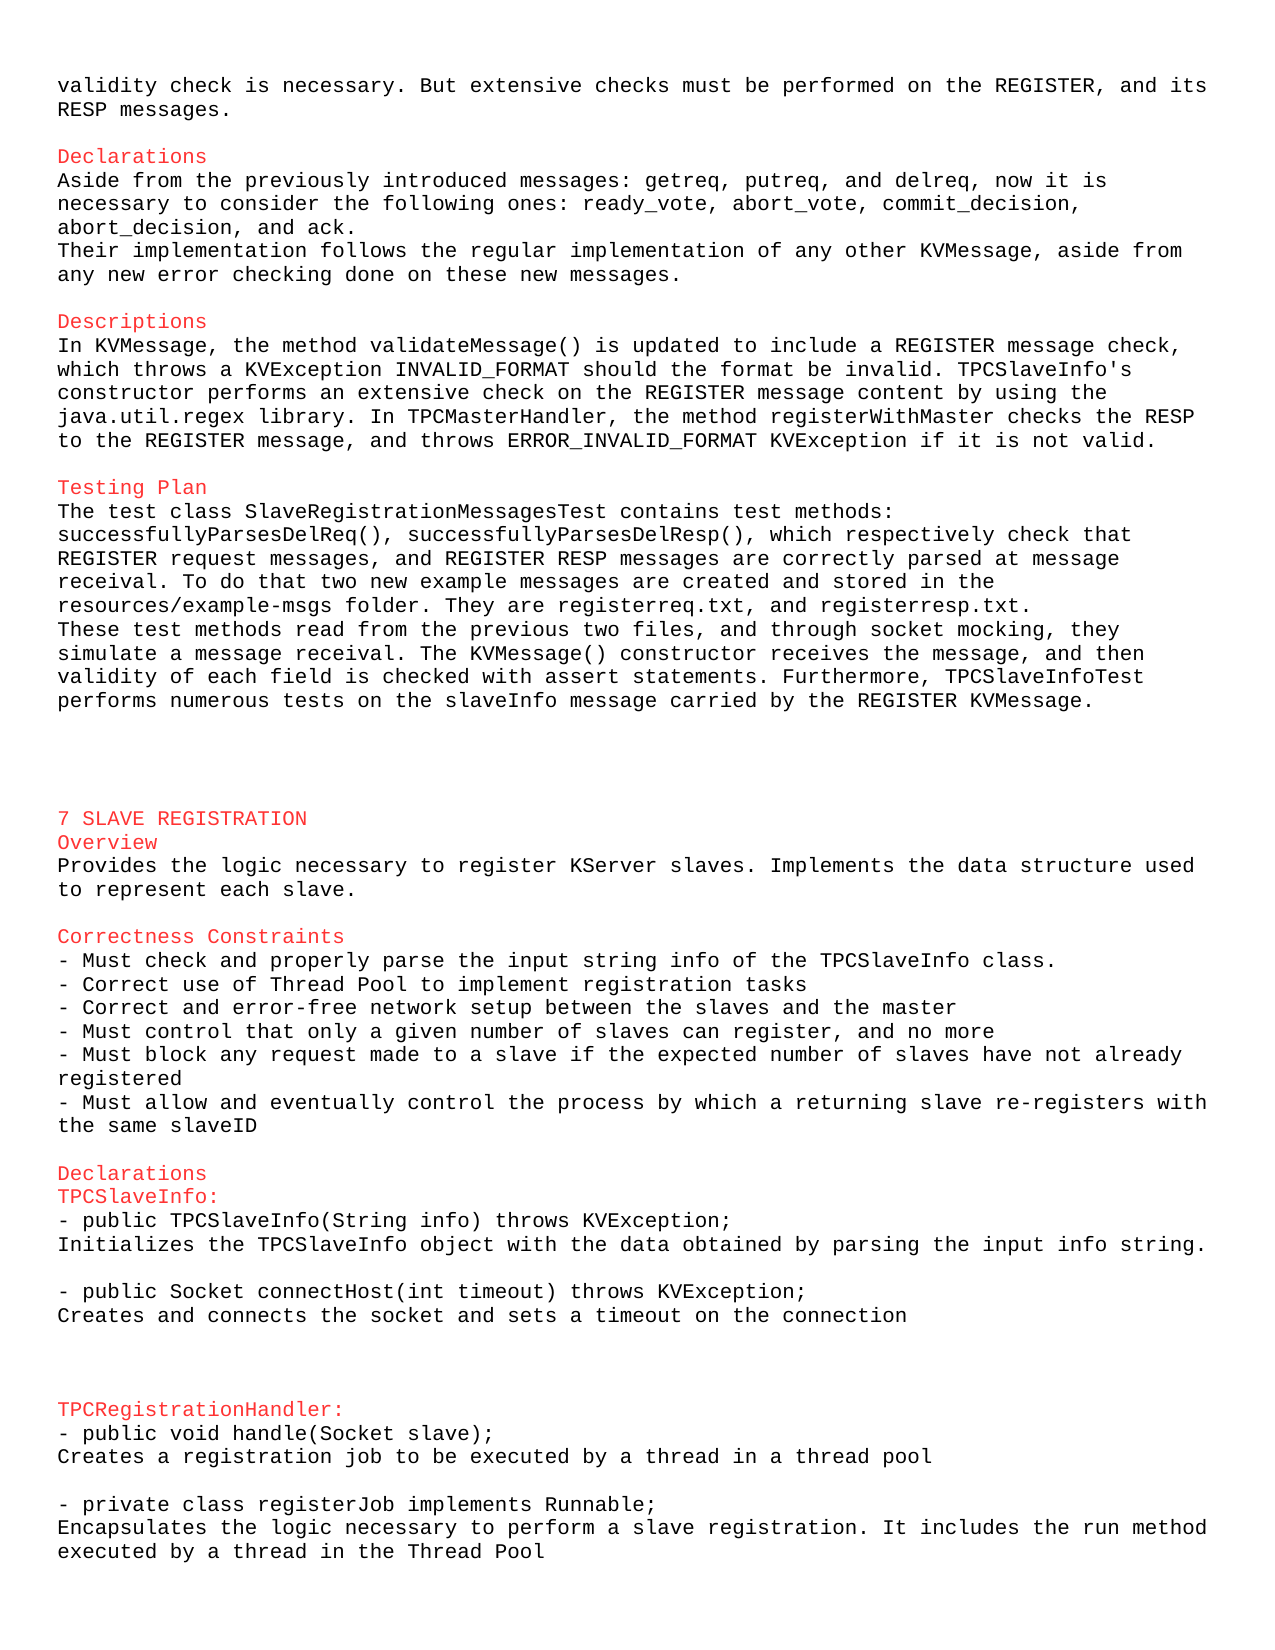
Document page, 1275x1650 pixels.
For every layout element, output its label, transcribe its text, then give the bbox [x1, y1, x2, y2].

text Initializes the TPCSlaveInfo object with the data obtained by parsing the input info string. [57, 1234, 1218, 1257]
text - public void handle(Socket slave); [57, 1423, 1218, 1446]
text Aside from the previously introduced messages: getreq, putreq, and delreq, now it is necessary to consider the following ones: ready_vote, abort_vote, commit_decision, abort_decision, and ack. [57, 169, 1218, 241]
text Correctness Constraints [57, 926, 1218, 950]
text - Correct use of Thread Pool to implement registration tasks [57, 973, 1218, 997]
text Testing Plan [57, 477, 1218, 501]
text Descriptions [57, 311, 1218, 335]
text - Correct and error-free network setup between the slaves and the master [57, 997, 1218, 1021]
text validity check is necessary. But extensive checks must be performed on the REGISTER, and its RESP messages. [57, 75, 1218, 122]
text Declarations [57, 1163, 1218, 1186]
text Their implementation follows the regular implementation of any other KVMessage, aside from any new error checking done on these new messages. [57, 241, 1218, 288]
text 7 SLAVE REGISTRATION [57, 808, 1218, 832]
text Declarations [57, 146, 1218, 169]
text Overview [57, 832, 1218, 855]
text - Must check and properly parse the input string info of the TPCSlaveInfo class. [57, 950, 1218, 973]
text TPCSlaveInfo: [57, 1186, 1218, 1210]
text In KVMessage, the method validateMessage() is updated to include a REGISTER message check, which throws a KVException INVALID_FORMAT should the format be invalid. TPCSlaveInfo's constructor performs an extensive check on the REGISTER message content by using the java.util.regex library. In TPCMasterHandler, the method registerWithMaster checks the RESP to the REGISTER message, and throws ERROR_INVALID_FORMAT KVException if it is not valid. [57, 335, 1218, 453]
text Creates a registration job to be executed by a thread in a thread pool [57, 1446, 1218, 1470]
text - Must block any request made to a slave if the expected number of slaves have not already registered [57, 1044, 1218, 1092]
text - public Socket connectHost(int timeout) throws KVException; [57, 1281, 1218, 1304]
text Creates and connects the socket and sets a timeout on the connection [57, 1304, 1218, 1328]
text Provides the logic necessary to register KServer slaves. Implements the data structure used to represent each slave. [57, 855, 1218, 903]
text - Must control that only a given number of slaves can register, and no more [57, 1021, 1218, 1044]
text The test class SlaveRegistrationMessagesTest contains test methods: successfullyParsesDelReq(), successfullyParsesDelResp(), which respectively check that REGISTER request messages, and REGISTER RESP messages are correctly parsed at message receival. To do that two new example messages are created and stored in the resources/example-msgs folder. They are registerreq.txt, and registerresp.txt. [57, 501, 1218, 619]
text These test methods read from the previous two files, and through socket mocking, they simulate a message receival. The KVMessage() constructor receives the message, and then validity of each field is checked with assert statements. Furthermore, TPCSlaveInfoTest performs numerous tests on the slaveInfo message carried by the REGISTER KVMessage. [57, 619, 1218, 713]
text - Must allow and eventually control the process by which a returning slave re-registers with the same slaveID [57, 1092, 1218, 1139]
text - public TPCSlaveInfo(String info) throws KVException; [57, 1210, 1218, 1234]
text - private class registerJob implements Runnable; [57, 1494, 1218, 1517]
text Encapsulates the logic necessary to perform a slave registration. It includes the run method executed by a thread in the Thread Pool [57, 1517, 1218, 1565]
text TPCRegistrationHandler: [57, 1399, 1218, 1423]
